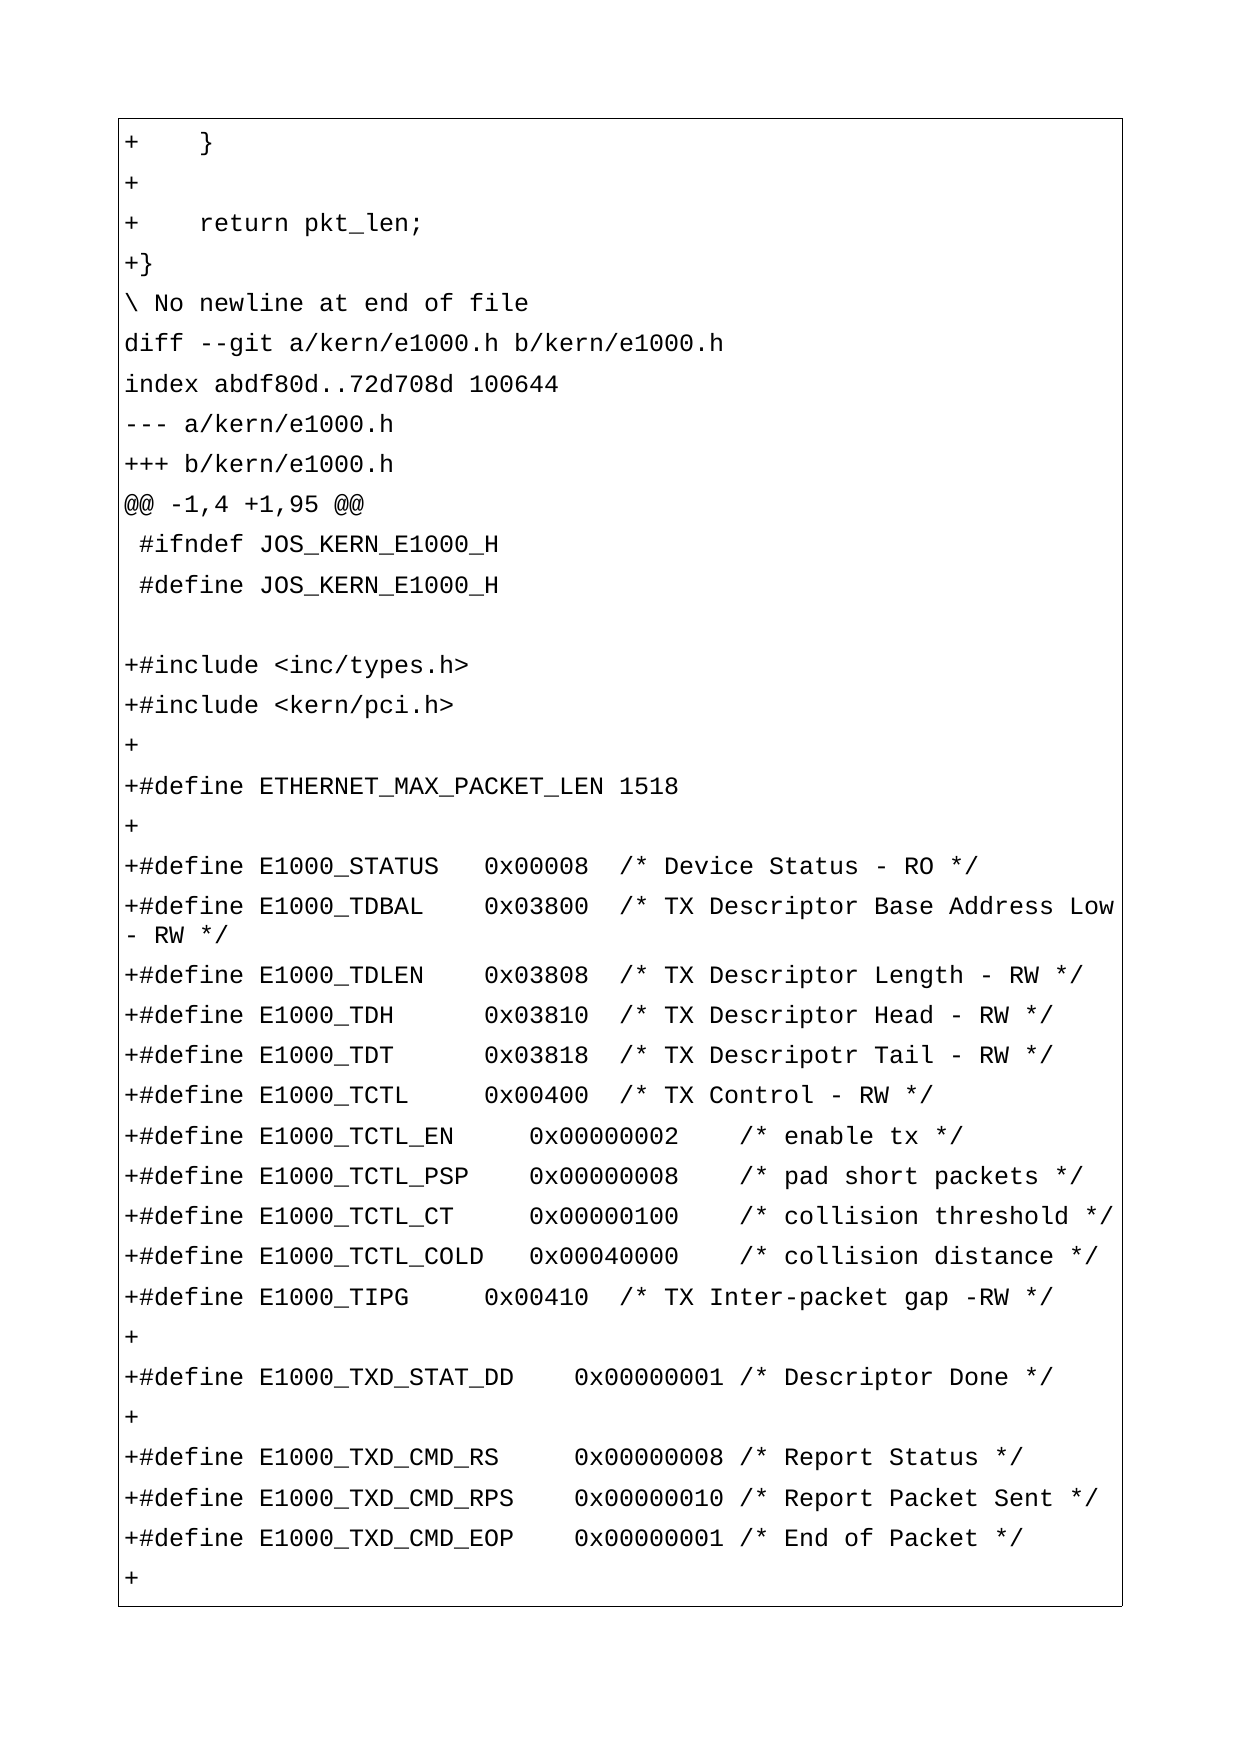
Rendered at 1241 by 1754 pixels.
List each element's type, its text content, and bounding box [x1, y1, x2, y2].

table_header + } + + return pkt_len; +} \ No newline at end of file diff --git a/kern/e1000.h b/kern/e1000.h index abdf80d..72d708d 100644 --- a/kern/e1000.h +++ b/kern/e1000.h @@ -1,4 +1,95 @@ #ifndef JOS_KERN_E1000_H #define JOS_KERN_E1000_H +#include <inc/types.h> +#include <kern/pci.h> + +#define ETHERNET_MAX_PACKET_LEN 1518 + +#define E1000_STATUS 0x00008 /* Device Status - RO */ +#define E1000_TDBAL 0x03800 /* TX Descriptor Base Address Low - RW */ +#define E1000_TDLEN 0x03808 /* TX Descriptor Length - RW */ +#define E1000_TDH 0x03810 /* TX Descriptor Head - RW */ +#define E1000_TDT 0x03818 /* TX Descripotr Tail - RW */ +#define E1000_TCTL 0x00400 /* TX Control - RW */ +#define E1000_TCTL_EN 0x00000002 /* enable tx */ +#define E1000_TCTL_PSP 0x00000008 /* pad short packets */ +#define E1000_TCTL_CT 0x00000100 /* collision threshold */ +#define E1000_TCTL_COLD 0x00040000 /* collision distance */ +#define E1000_TIPG 0x00410 /* TX Inter-packet gap -RW */ + +#define E1000_TXD_STAT_DD 0x00000001 /* Descriptor Done */ + +#define E1000_TXD_CMD_RS 0x00000008 /* Report Status */ +#define E1000_TXD_CMD_RPS 0x00000010 /* Report Packet Sent */ +#define E1000_TXD_CMD_EOP 0x00000001 /* End of Packet */ + [119, 119, 1122, 1606]
